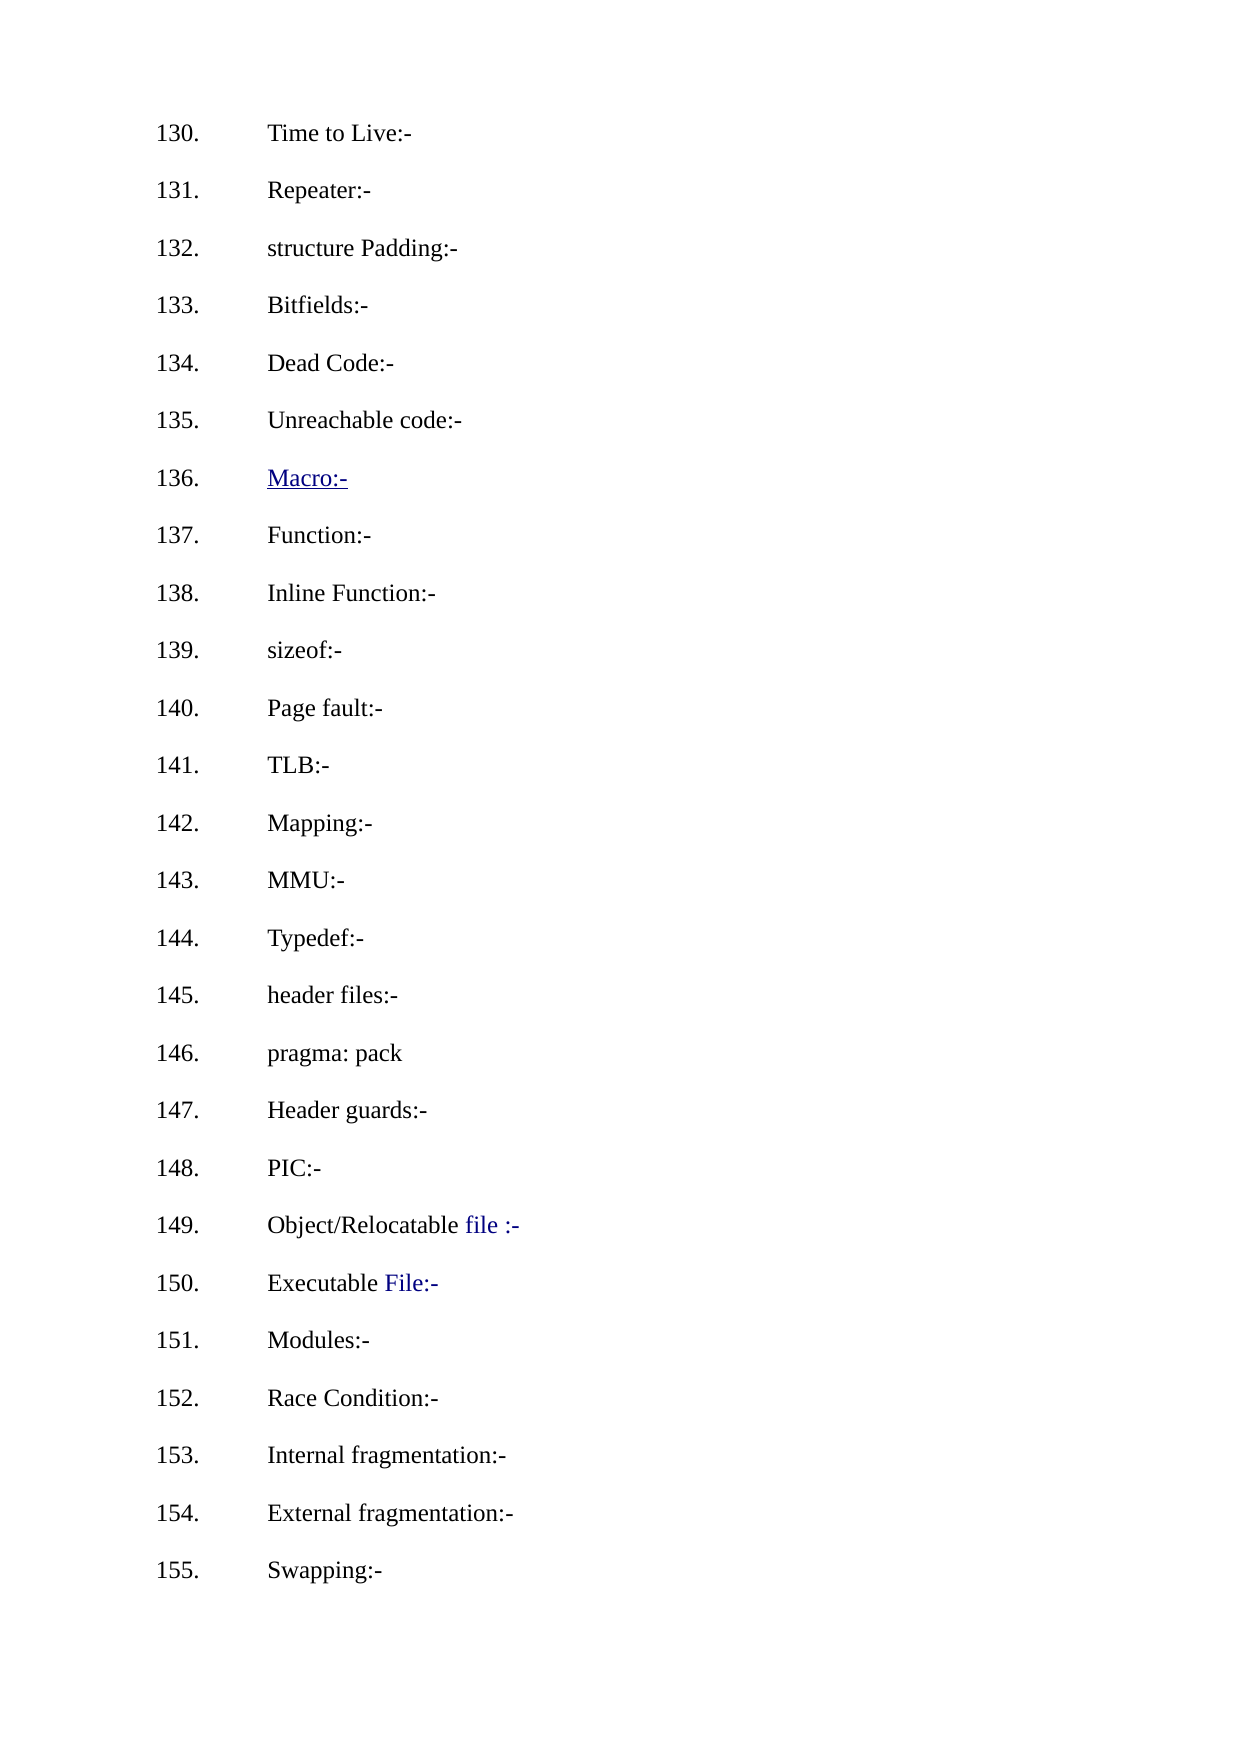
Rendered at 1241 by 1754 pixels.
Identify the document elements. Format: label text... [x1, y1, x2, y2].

list Swapping:- [156, 1556, 1122, 1584]
list Executable File:- [156, 1268, 1122, 1297]
list Modules:- [156, 1326, 1122, 1354]
list Time to Live:- [156, 118, 1122, 147]
list Function:- [156, 521, 1122, 549]
list External fragmentation:- [156, 1498, 1122, 1527]
list Typedef:- [156, 923, 1122, 952]
list Macro:- [156, 463, 1122, 492]
list MMU:- [156, 866, 1122, 894]
list Race Condition:- [156, 1383, 1122, 1412]
list Internal fragmentation:- [156, 1441, 1122, 1469]
list Object/Relocatable file :- [156, 1211, 1122, 1239]
list Header guards:- [156, 1096, 1122, 1124]
list Page fault:- [156, 693, 1122, 722]
list Repeater:- [156, 176, 1122, 204]
list header files:- [156, 981, 1122, 1009]
list PIC:- [156, 1153, 1122, 1182]
list sizeof:- [156, 636, 1122, 664]
list structure Padding:- [156, 233, 1122, 262]
list Mapping:- [156, 808, 1122, 837]
list Inline Function:- [156, 578, 1122, 607]
list Unreachable code:- [156, 406, 1122, 434]
list Bitfields:- [156, 291, 1122, 319]
list Dead Code:- [156, 348, 1122, 377]
list pragma: pack [156, 1038, 1122, 1067]
list TLB:- [156, 751, 1122, 779]
